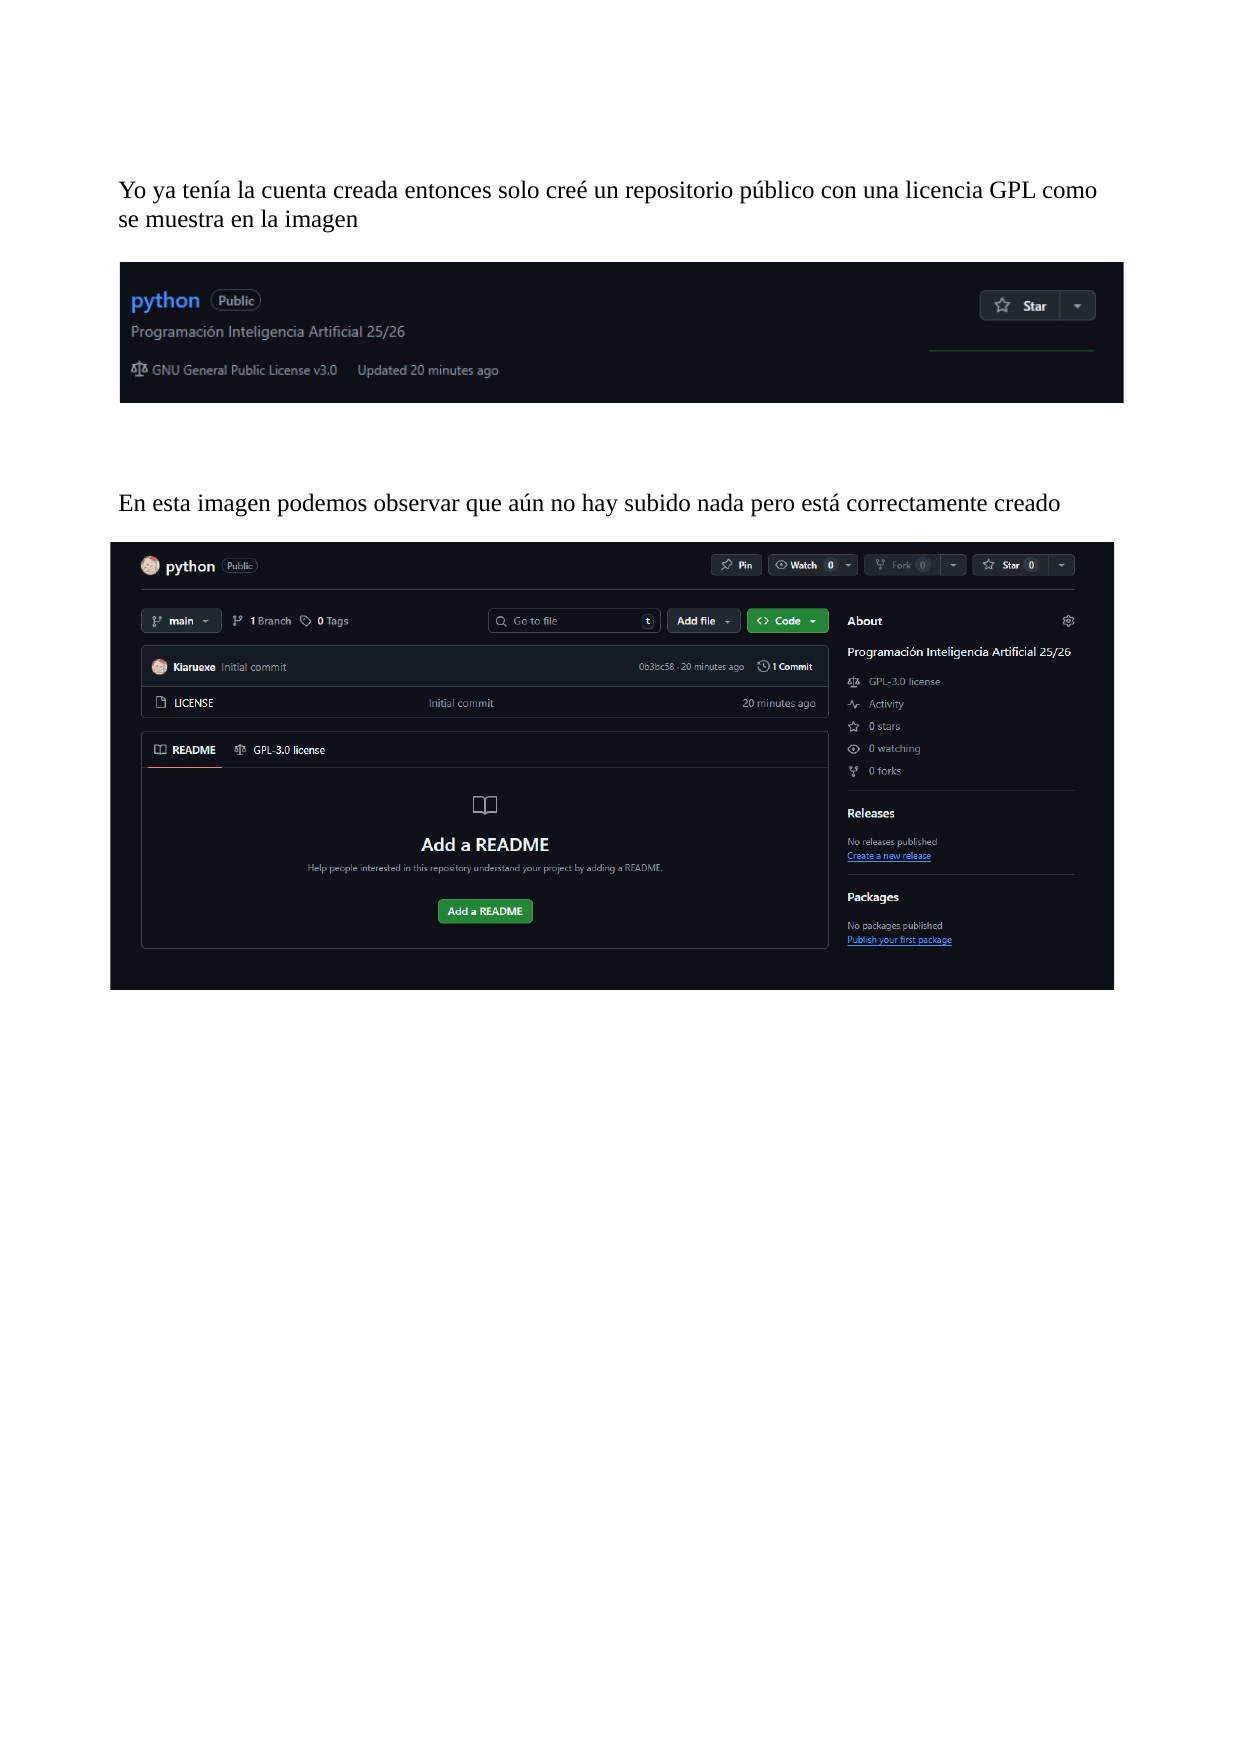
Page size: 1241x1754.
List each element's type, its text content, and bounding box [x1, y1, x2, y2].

text En esta imagen podemos observar que aún no hay subido nada pero está correctamente creado [118, 488, 1122, 517]
text Yo ya tenía la cuenta creada entonces solo creé un repositorio público con una licencia GPL como se muestra en la imagen [118, 176, 1122, 233]
picture [110, 542, 1115, 990]
picture [119, 262, 1124, 403]
